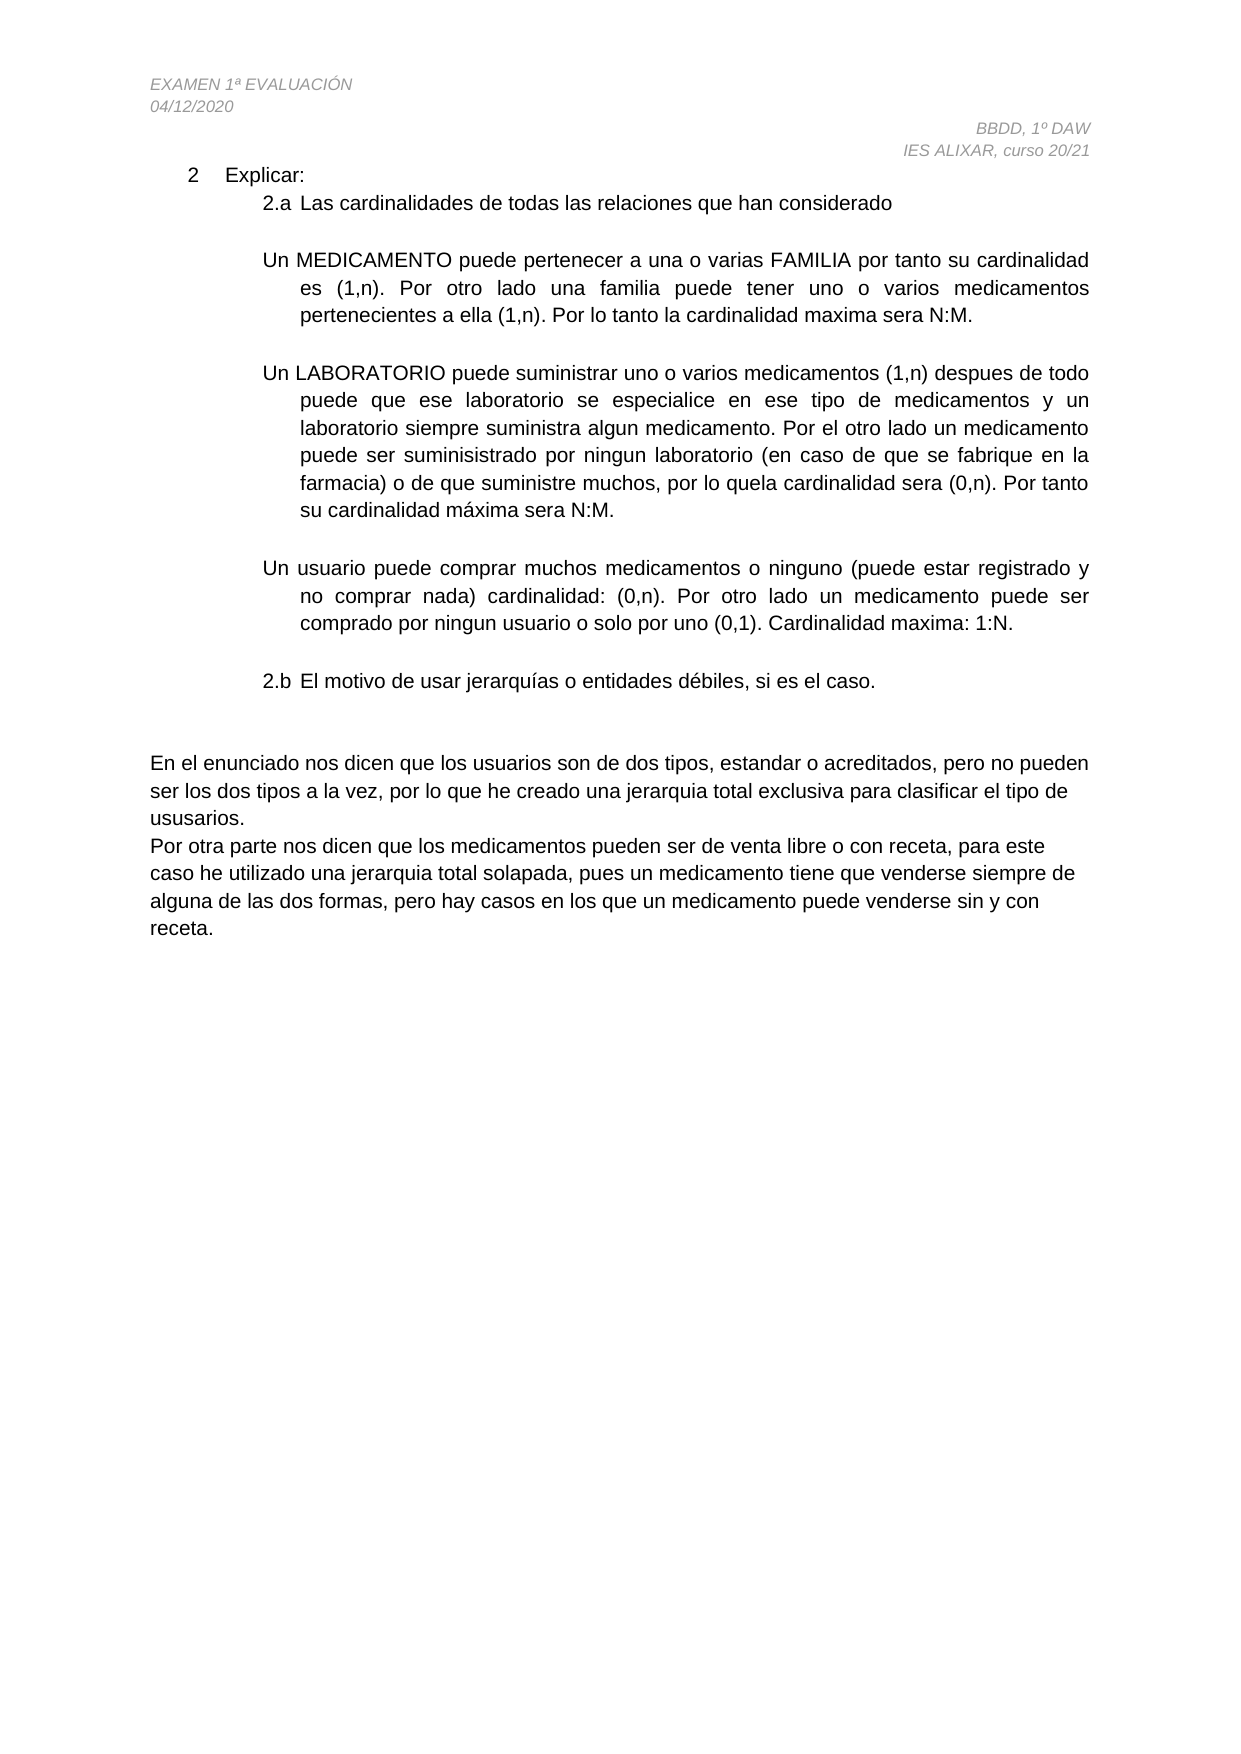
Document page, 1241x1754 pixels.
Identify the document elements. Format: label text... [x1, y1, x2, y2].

text Un usuario puede comprar muchos medicamentos o ninguno (puede estar registrado y no comprar nada) cardinalidad: (0,n). Por otro lado un medicamento puede ser comprado por ningun usuario o solo por uno (0,1). Cardinalidad maxima: 1:N. [262, 556, 1090, 635]
list Las cardinalidades de todas las relaciones que han considerado [262, 190, 1090, 214]
list Explicar: [187, 163, 1090, 187]
text En el enunciado nos dicen que los usuarios son de dos tipos, estandar o acreditados, pero no pueden ser los dos tipos a la vez, por lo que he creado una jerarquia total exclusiva para clasificar el tipo de ususarios. [150, 751, 1090, 830]
text Un LABORATORIO puede suministrar uno o varios medicamentos (1,n) despues de todo puede que ese laboratorio se especialice en ese tipo de medicamentos y un laboratorio siempre suministra algun medicamento. Por el otro lado un medicamento puede ser suminisistrado por ningun laboratorio (en caso de que se fabrique en la farmacia) o de que suministre muchos, por lo quela cardinalidad sera (0,n). Por tanto su cardinalidad máxima sera N:M. [262, 361, 1090, 522]
text Por otra parte nos dicen que los medicamentos pueden ser de venta libre o con receta, para este caso he utilizado una jerarquia total solapada, pues un medicamento tiene que venderse siempre de alguna de las dos formas, pero hay casos en los que un medicamento puede venderse sin y con receta. [150, 834, 1090, 940]
text Un MEDICAMENTO puede pertenecer a una o varias FAMILIA por tanto su cardinalidad es (1,n). Por otro lado una familia puede tener uno o varios medicamentos pertenecientes a ella (1,n). Por lo tanto la cardinalidad maxima sera N:M. [262, 248, 1090, 327]
list El motivo de usar jerarquías o entidades débiles, si es el caso. [262, 669, 1090, 693]
